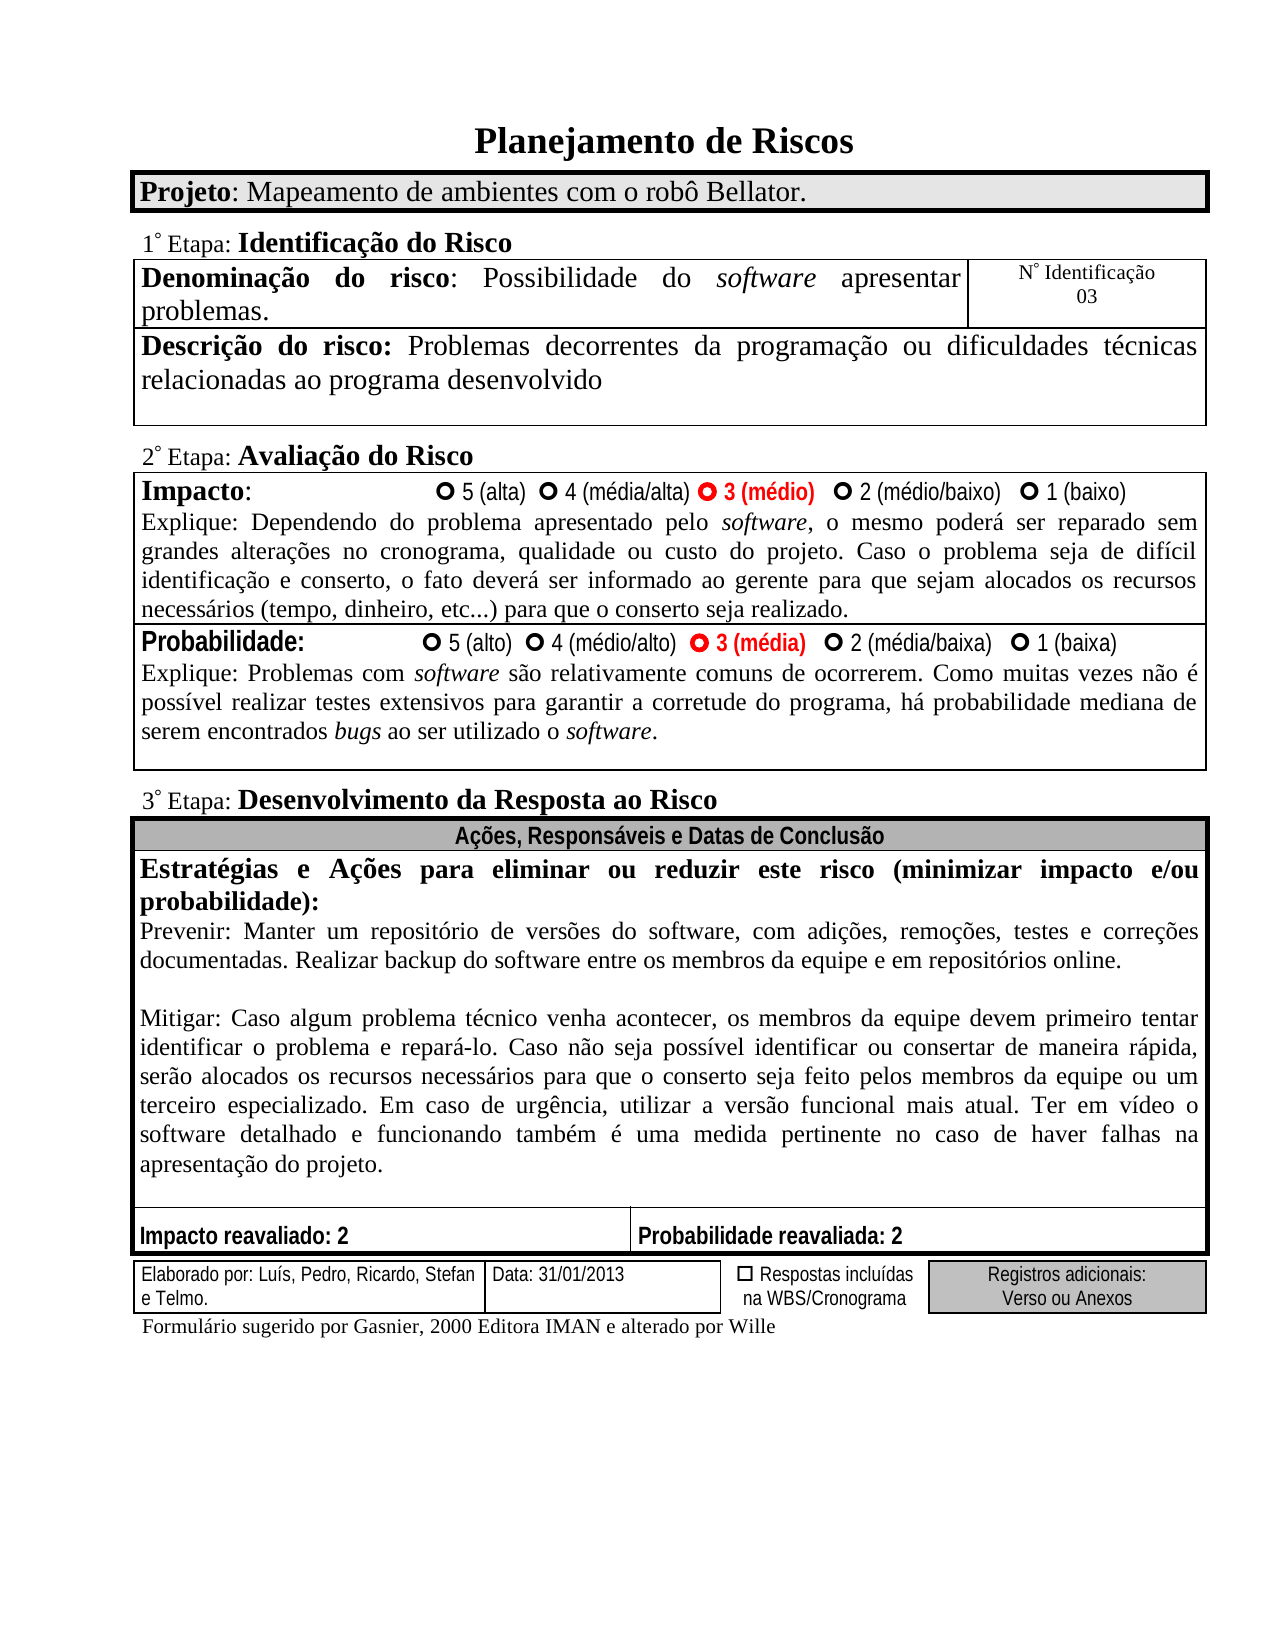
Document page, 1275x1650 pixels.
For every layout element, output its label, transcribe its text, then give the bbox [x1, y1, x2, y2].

table_header N Identificação 03 [969, 260, 1205, 327]
table_cell Estratégias e Ações para eliminar ou reduzir este risco (minimizar impacto e/ou probabilidade): Prevenir: Manter um repositório de versões do software, com adições, remoções, testes e correções documentadas. Realizar backup do software entre os membros da equipe e em repositórios online. Mitigar: Caso algum problema técnico venha acontecer, os membros da equipe devem primeiro tentar identificar o problema e repará-lo. Caso não seja possível identificar ou consertar de maneira rápida, serão alocados os recursos necessários para que o conserto seja feito pelos membros da equipe ou um terceiro especializado. Em caso de urgência, utilizar a versão funcional mais atual. Ter em vídeo o software detalhado e funcionando também é uma medida pertinente no caso de haver falhas na apresentação do projeto. [135, 851, 1205, 1206]
text 3 Etapa: Desenvolvimento da Resposta ao Risco [142, 783, 1186, 816]
table_cell Impacto reavaliado: 2 [135, 1208, 630, 1251]
table_cell Probabilidade reavaliada: 2 [631, 1208, 1205, 1251]
text 2 Etapa: Avaliação do Risco [142, 438, 1186, 472]
text Formulário sugerido por Gasnier, 2000 Editora IMAN e alterado por Wille [142, 1314, 1186, 1338]
table_header Denominação do risco: Possibilidade do software apresentar problemas. [135, 260, 967, 327]
table_header Elaborado por: Luís, Pedro, Ricardo, Stefan e Telmo. [135, 1262, 484, 1312]
table_cell Probabilidade:  5 (alto)  4 (médio/alto)  3 (média)  2 (média/baixa)  1 (baixa) Explique: Problemas com software são relativamente comuns de ocorrerem. Como muitas vezes não é possível realizar testes extensivos para garantir a corretude do programa, há probabilidade mediana de serem encontrados bugs ao ser utilizado o software. [135, 625, 1205, 769]
table_header  Respostas incluídas na WBS/Cronograma [721, 1260, 928, 1312]
table_cell Descrição do risco: Problemas decorrentes da programação ou dificuldades técnicas relacionadas ao programa desenvolvido [135, 329, 1205, 425]
table_header Registros adicionais: Verso ou Anexos [930, 1262, 1205, 1312]
text Planejamento de Riscos [142, 118, 1186, 161]
text 1 Etapa: Identificação do Risco [142, 225, 1186, 258]
table_header Data: 31/01/2013 [486, 1262, 720, 1312]
table_header Impacto:  5 (alta)  4 (média/alta)  3 (médio)  2 (médio/baixo)  1 (baixo) Explique: Dependendo do problema apresentado pelo software, o mesmo poderá ser reparado sem grandes alterações no cronograma, qualidade ou custo do projeto. Caso o problema seja de difícil identificação e conserto, o fato deverá ser informado ao gerente para que sejam alocados os recursos necessários (tempo, dinheiro, etc...) para que o conserto seja realizado. [135, 473, 1205, 623]
table_header Projeto: Mapeamento de ambientes com o robô Bellator. [135, 175, 1205, 208]
table_header Ações, Responsáveis e Datas de Conclusão [135, 821, 1205, 850]
